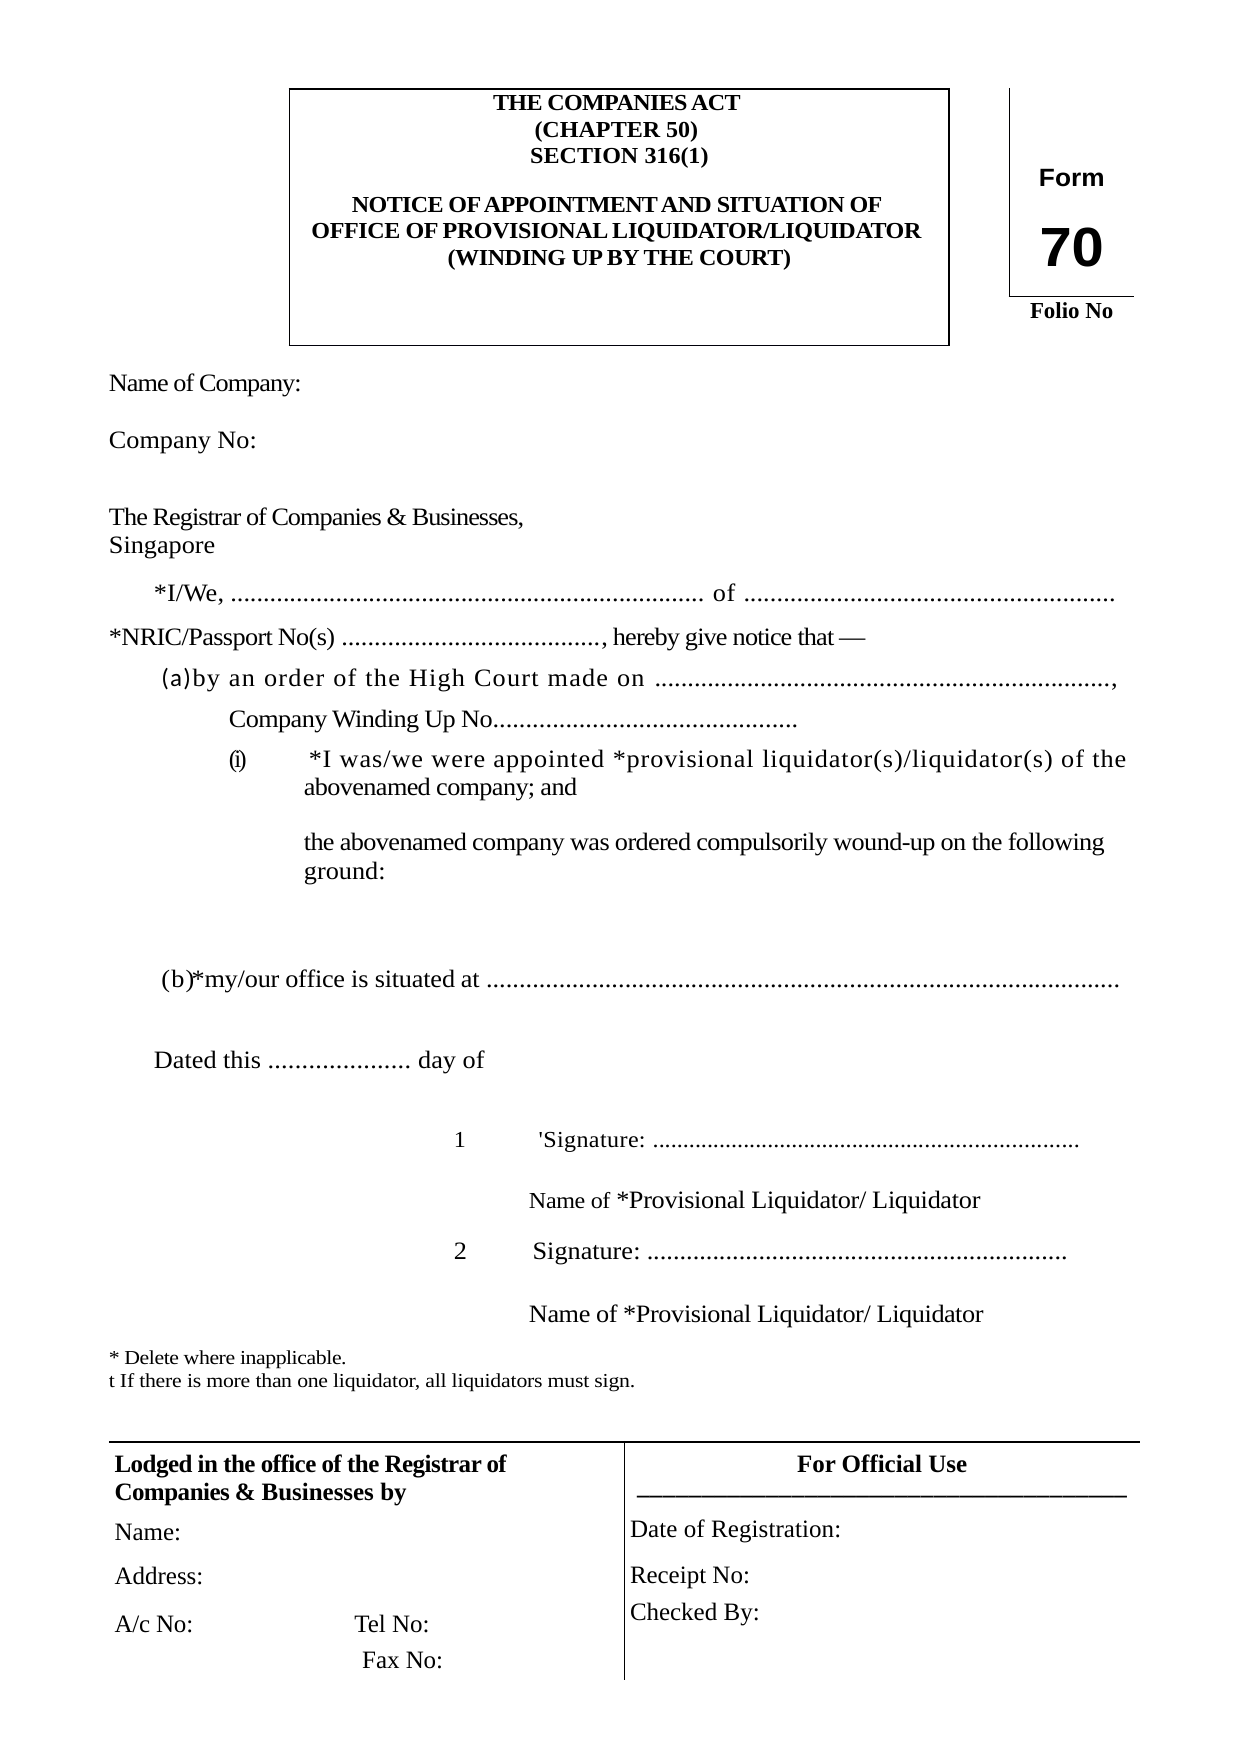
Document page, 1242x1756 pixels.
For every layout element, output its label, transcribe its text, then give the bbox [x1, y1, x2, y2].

text Dated this day of [154, 1045, 1140, 1074]
text *NRIC/Passport No(s) , hereby give notice that — [109, 622, 1140, 651]
text abovenamed company; and [304, 772, 1140, 801]
text (i) *I was/we were appointed *provisional liquidator(s)/liquidator(s) of the [229, 744, 1140, 772]
table_cell Folio No [1009, 297, 1134, 344]
text The Registrar of Companies & Businesses, Singapore [109, 502, 547, 559]
text * Delete where inapplicable. [109, 1346, 1140, 1369]
table_cell [950, 296, 1009, 344]
text 2 Signature: [454, 1236, 1140, 1265]
text Name of *Provisional Liquidator/ Liquidator [529, 1185, 1140, 1214]
text Name of *Provisional Liquidator/ Liquidator [529, 1299, 1140, 1328]
table_header Lodged in the office of the Registrar of Companies & Businesses by Name: Address: A/c No: Tel No: Fax No: [109, 1443, 624, 1679]
table_header [950, 88, 1009, 296]
table_header For Official Use ______________________________________ Date of Registration: Receipt No: Checked By: [625, 1443, 1140, 1679]
text Company Winding Up No [229, 704, 1140, 732]
text *I/We, of [154, 578, 1140, 607]
list by an order of the High Court made on , [161, 662, 1140, 692]
text 1 'Signature: [454, 1126, 1140, 1152]
table_header Form 70 [1010, 88, 1134, 296]
text Name of Company: <o.name> Company No: <o.uen> [109, 368, 1137, 454]
text t If there is more than one liquidator, all liquidators must sign. [109, 1369, 1140, 1392]
table_header THE COMPANIES ACT (CHAPTER 50) SECTION 316(1) NOTICE OF APPOINTMENT AND SITUATION OF OFFICE OF PROVISIONAL LIQUIDATOR/LIQUIDATOR (WINDING UP BY THE COURT) [290, 90, 948, 296]
table_cell [290, 296, 948, 344]
text the abovenamed company was ordered compulsorily wound-up on the following ground: [304, 827, 1140, 885]
list *my/our office is situated at [161, 964, 1140, 992]
